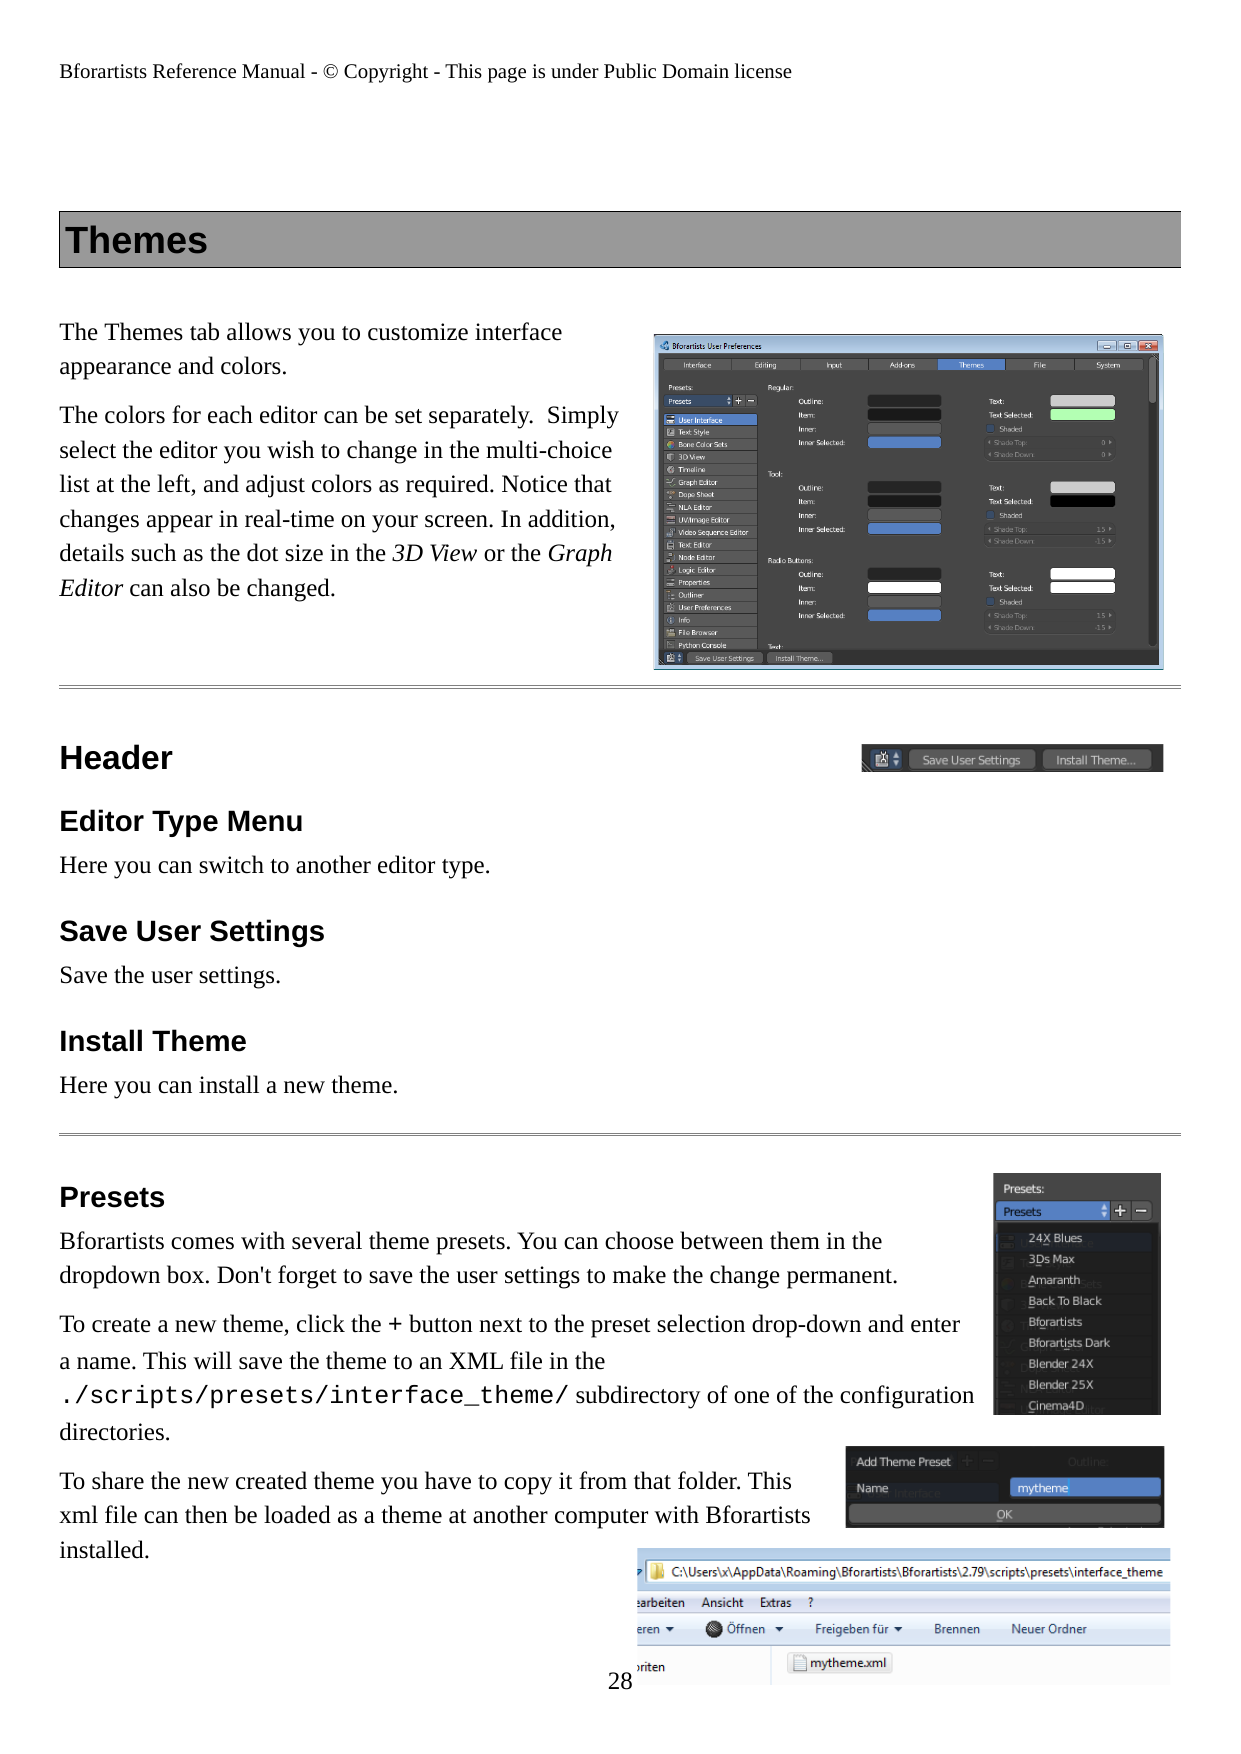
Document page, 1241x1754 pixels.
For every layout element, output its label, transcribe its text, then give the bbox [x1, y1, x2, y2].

picture [861, 744, 1164, 772]
text Here you can install a new theme. [59, 1070, 1181, 1098]
subtitle Header [59, 738, 1181, 777]
picture [993, 1173, 1161, 1415]
subtitle Save User Settings [59, 914, 1181, 947]
picture [845, 1446, 1165, 1528]
text Here you can switch to another editor type. [59, 850, 1181, 879]
subtitle Presets [59, 1179, 993, 1213]
picture [637, 1548, 1171, 1685]
subtitle Editor Type Menu [59, 804, 1181, 837]
text Bforartists comes with several theme presets. You can choose between them in the dropdown box. Don't forget to save the user settings to make the change permanent. [59, 1226, 993, 1289]
text Save the user settings. [59, 960, 1181, 989]
subtitle Install Theme [59, 1023, 1181, 1057]
text The colors for each editor can be set separately. Simply select the editor you wish to change in the multi-choice list at the left, and adjust colors as required. Notice that changes appear in real-time on your screen. In addition, details such as the dot size in the 3D View or the Graph Editor can also be changed. [59, 401, 653, 602]
picture [653, 334, 1164, 670]
text The Themes tab allows you to customize interface appearance and colors. [59, 317, 1181, 380]
subtitle [1161, 1179, 1181, 1213]
table_header Themes [60, 212, 1181, 267]
text To share the new created theme you have to copy it from that folder. This xml file can then be loaded as a theme at another computer with Bforartists installed. [59, 1466, 1181, 1564]
text To create a new theme, click the + button next to the preset selection drop-down and enter a name. This will save the theme to an XML file in the ./scripts/presets/interface_theme/ subdirectory of one of the configuration directories. [59, 1309, 1181, 1446]
